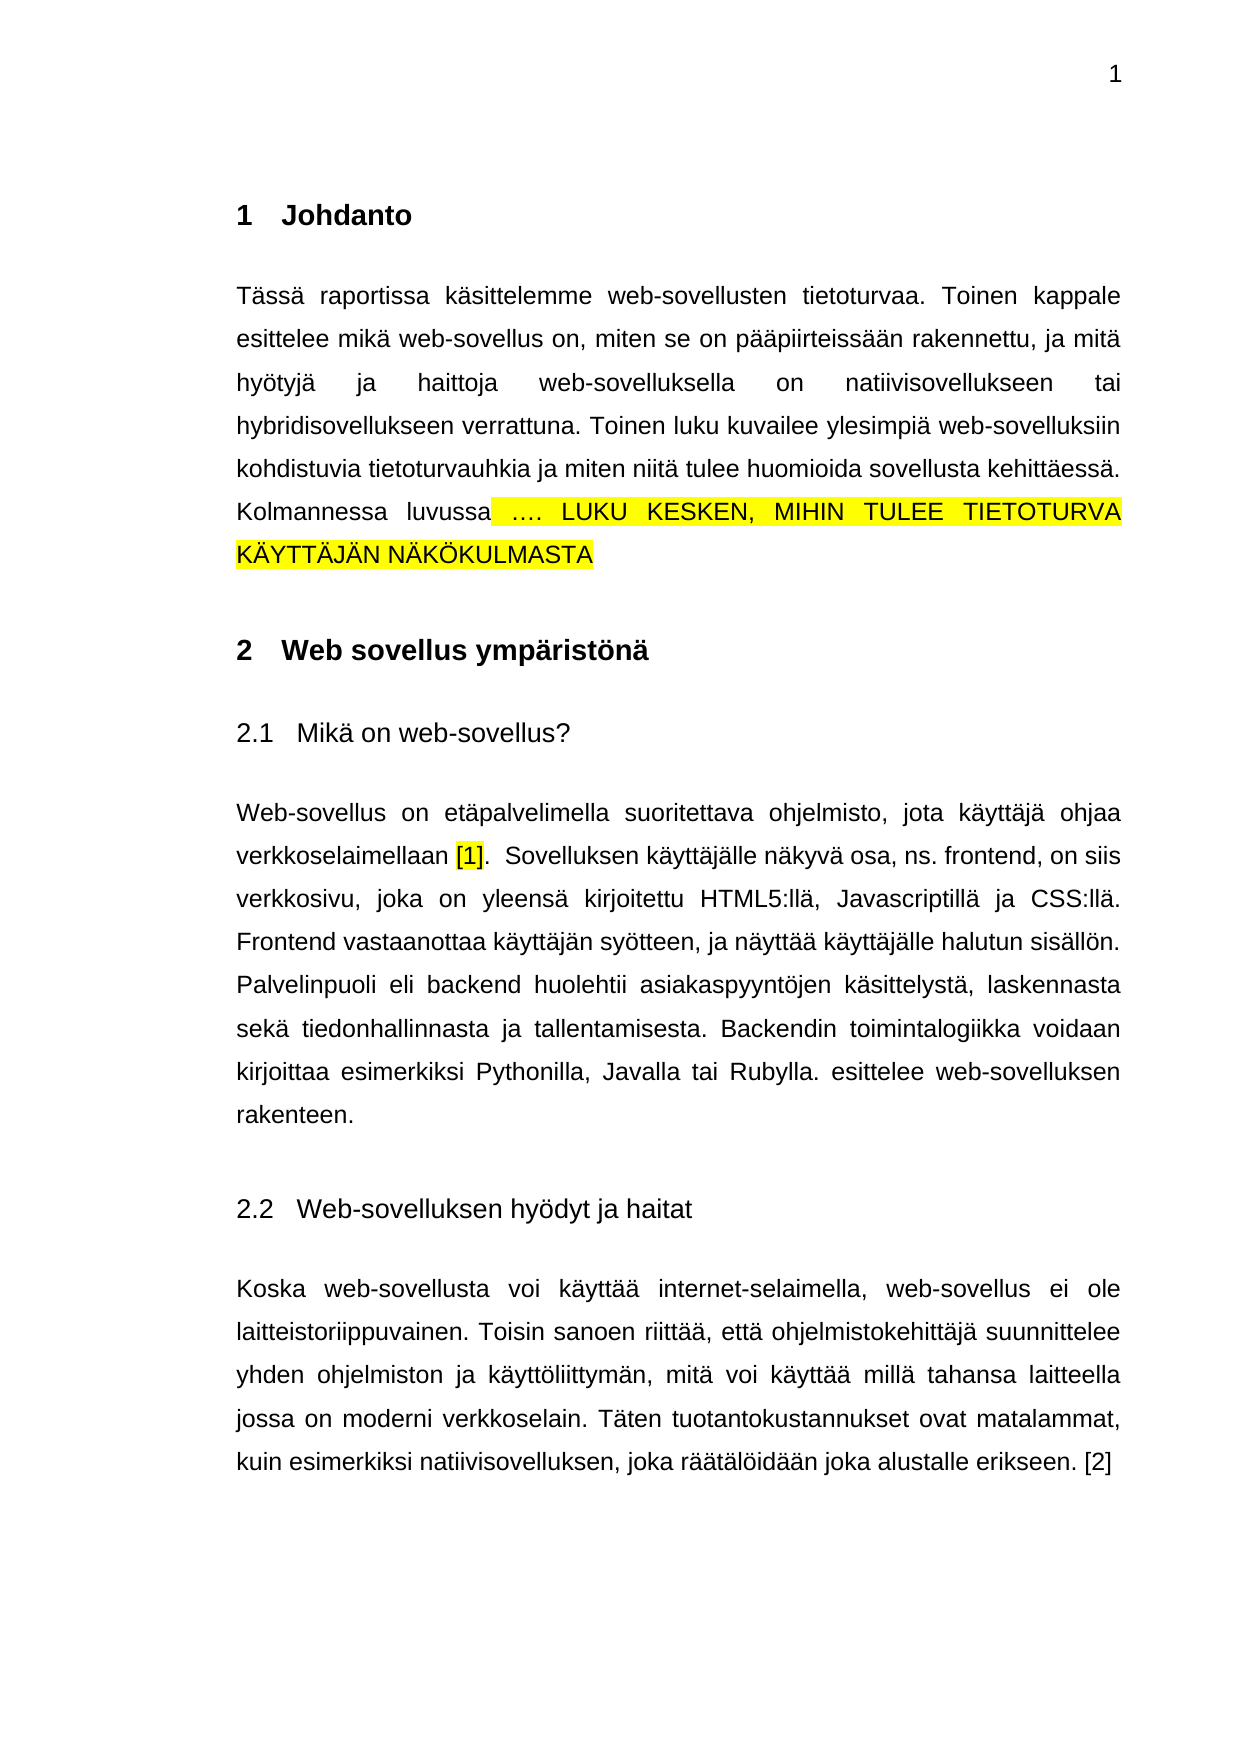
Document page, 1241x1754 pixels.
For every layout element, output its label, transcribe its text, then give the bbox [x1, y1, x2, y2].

subtitle Johdanto [236, 198, 1122, 231]
text Koska web-sovellusta voi käyttää internet-selaimella, web-sovellus ei ole laitteistoriippuvainen. Toisin sanoen riittää, että ohjelmistokehittäjä suunnittelee yhden ohjelmiston ja käyttöliittymän, mitä voi käyttää millä tahansa laitteella jossa on moderni verkkoselain. Täten tuotantokustannukset ovat matalammat, kuin esimerkiksi natiivisovelluksen, joka räätälöidään joka alustalle erikseen. [2] [236, 1274, 1122, 1475]
text Tässä raportissa käsittelemme web-sovellusten tietoturvaa. Toinen kappale esittelee mikä web-sovellus on, miten se on pääpiirteissään rakennettu, ja mitä hyötyjä ja haittoja web-sovelluksella on natiivisovellukseen tai hybridisovellukseen verrattuna. Toinen luku kuvailee ylesimpiä web-sovelluksiin kohdistuvia tietoturvauhkia ja miten niitä tulee huomioida sovellusta kehittäessä. Kolmannessa luvussa …. LUKU KESKEN, MIHIN TULEE TIETOTURVA KÄYTTÄJÄN NÄKÖKULMASTA [236, 281, 1122, 569]
subtitle Web-sovelluksen hyödyt ja haitat [236, 1193, 1122, 1224]
text Web-sovellus on etäpalvelimella suoritettava ohjelmisto, jota käyttäjä ohjaa verkkoselaimellaan [1]. Sovelluksen käyttäjälle näkyvä osa, ns. frontend, on siis verkkosivu, joka on yleensä kirjoitettu HTML5:llä, Javascriptillä ja CSS:llä. Frontend vastaanottaa käyttäjän syötteen, ja näyttää käyttäjälle halutun sisällön. Palvelinpuoli eli backend huolehtii asiakaspyyntöjen käsittelystä, laskennasta sekä tiedonhallinnasta ja tallentamisesta. Backendin toimintalogiikka voidaan kirjoittaa esimerkiksi Pythonilla, Javalla tai Rubylla. esittelee web-sovelluksen rakenteen. [236, 798, 1122, 1128]
subtitle Mikä on web-sovellus? [236, 717, 1122, 748]
subtitle Web sovellus ympäristönä [236, 633, 1122, 667]
